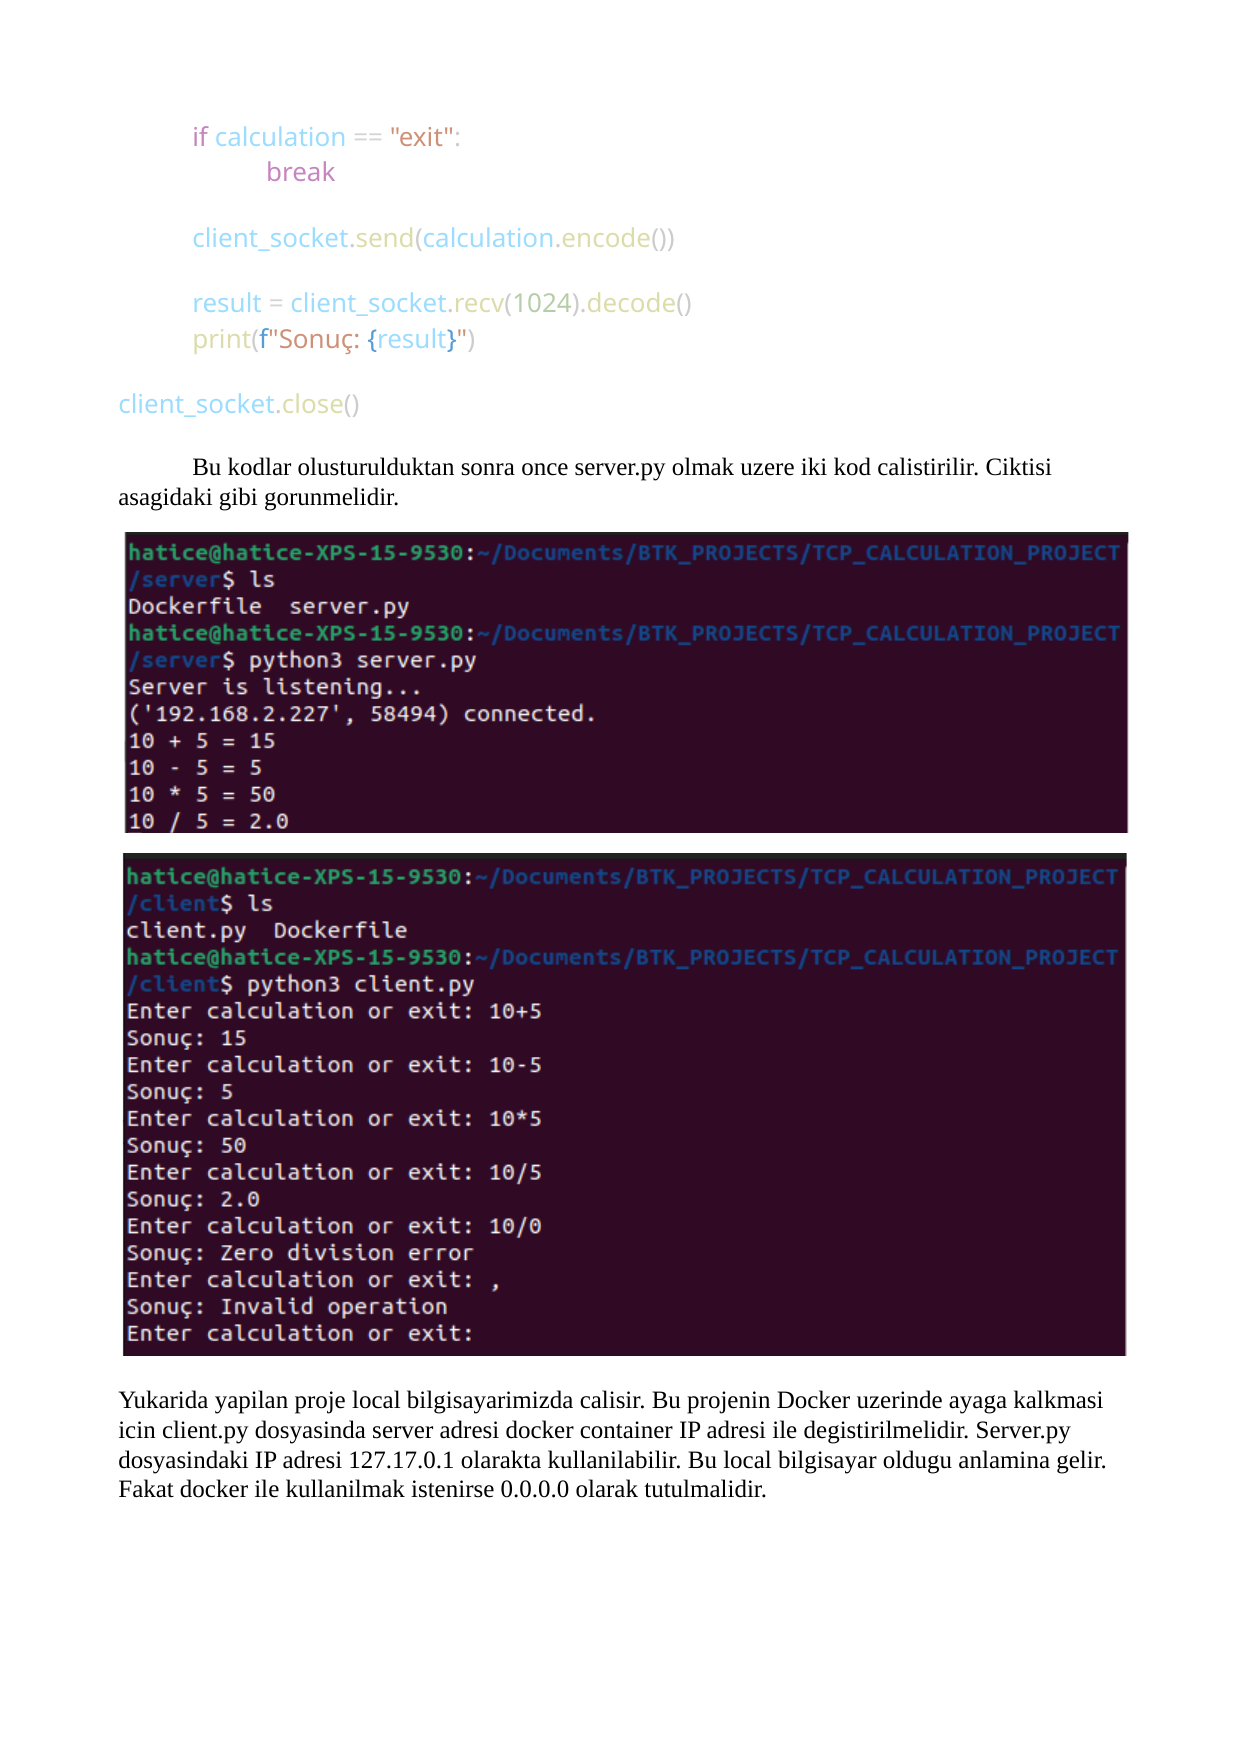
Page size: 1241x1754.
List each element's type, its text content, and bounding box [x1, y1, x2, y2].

text break [118, 154, 1122, 189]
text client_socket.send(calculation.encode()) [118, 219, 1122, 255]
text Bu kodlar olusturulduktan sonra once server.py olmak uzere iki kod calistirilir. Ciktisi asagidaki gibi gorunmelidir. [118, 451, 1122, 510]
text result = client_socket.recv(1024).decode() [118, 285, 1122, 320]
text Yukarida yapilan proje local bilgisayarimizda calisir. Bu projenin Docker uzerinde ayaga kalkmasi icin client.py dosyasinda server adresi docker container IP adresi ile degistirilmelidir. Server.py dosyasindaki IP adresi 127.17.0.1 olarakta kullanilabilir. Bu local bilgisayar oldugu anlamina gelir. Fakat docker ile kullanilmak istenirse 0.0.0.0 olarak tutulmalidir. [118, 1384, 1122, 1503]
picture [122, 853, 1127, 1356]
text print(f"Sonuç: {result}") [118, 320, 1122, 356]
text client_socket.close() [118, 386, 1122, 421]
picture [124, 532, 1129, 833]
text if calculation == "exit": [118, 118, 1122, 154]
